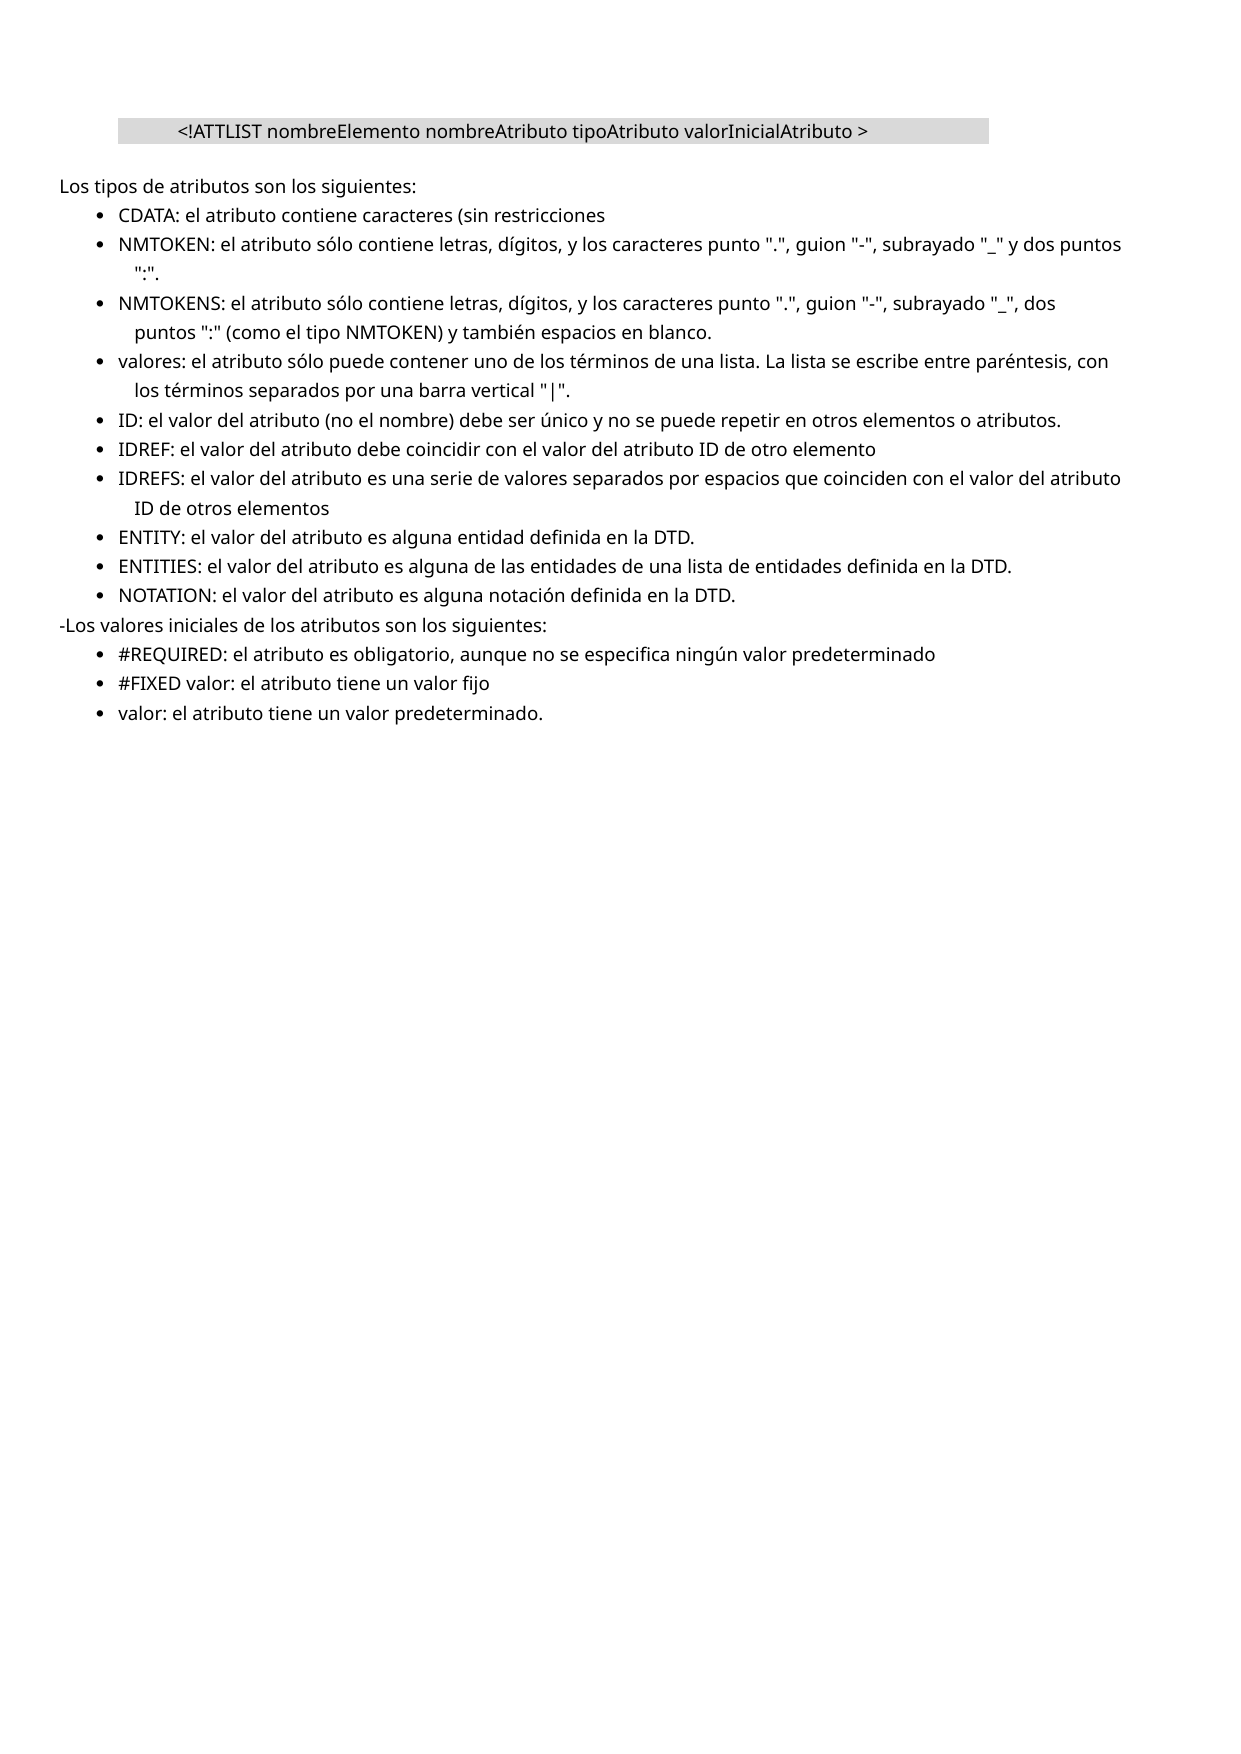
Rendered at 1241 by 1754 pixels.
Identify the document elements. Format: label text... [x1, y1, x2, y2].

text <!ATTLIST nombreElemento nombreAtributo tipoAtributo valorInicialAtributo > [118, 118, 989, 144]
text -Los valores iniciales de los atributos son los siguientes: [59, 612, 1122, 637]
list #FIXED valor: el atributo tiene un valor fijo [97, 671, 1122, 696]
list IDREF: el valor del atributo debe coincidir con el valor del atributo ID de otro elemento [97, 436, 1122, 462]
list NMTOKEN: el atributo sólo contiene letras, dígitos, y los caracteres punto ".", guion "-", subrayado "_" y dos puntos ":". [97, 231, 1122, 286]
list valor: el atributo tiene un valor predeterminado. [97, 700, 1122, 725]
list CDATA: el atributo contiene caracteres (sin restricciones [97, 202, 1122, 228]
list valores: el atributo sólo puede contener uno de los términos de una lista. La lista se escribe entre paréntesis, con los términos separados por una barra vertical "|". [97, 348, 1122, 403]
list NMTOKENS: el atributo sólo contiene letras, dígitos, y los caracteres punto ".", guion "-", subrayado "_", dos puntos ":" (como el tipo NMTOKEN) y también espacios en blanco. [97, 290, 1122, 345]
text Los tipos de atributos son los siguientes: [59, 173, 1122, 198]
list ENTITY: el valor del atributo es alguna entidad definida en la DTD. [97, 524, 1122, 550]
list IDREFS: el valor del atributo es una serie de valores separados por espacios que coinciden con el valor del atributo ID de otros elementos [97, 466, 1122, 520]
list NOTATION: el valor del atributo es alguna notación definida en la DTD. [97, 583, 1122, 608]
list ID: el valor del atributo (no el nombre) debe ser único y no se puede repetir en otros elementos o atributos. [97, 407, 1122, 433]
list ENTITIES: el valor del atributo es alguna de las entidades de una lista de entidades definida en la DTD. [97, 553, 1122, 579]
list #REQUIRED: el atributo es obligatorio, aunque no se especifica ningún valor predeterminado [97, 641, 1122, 667]
